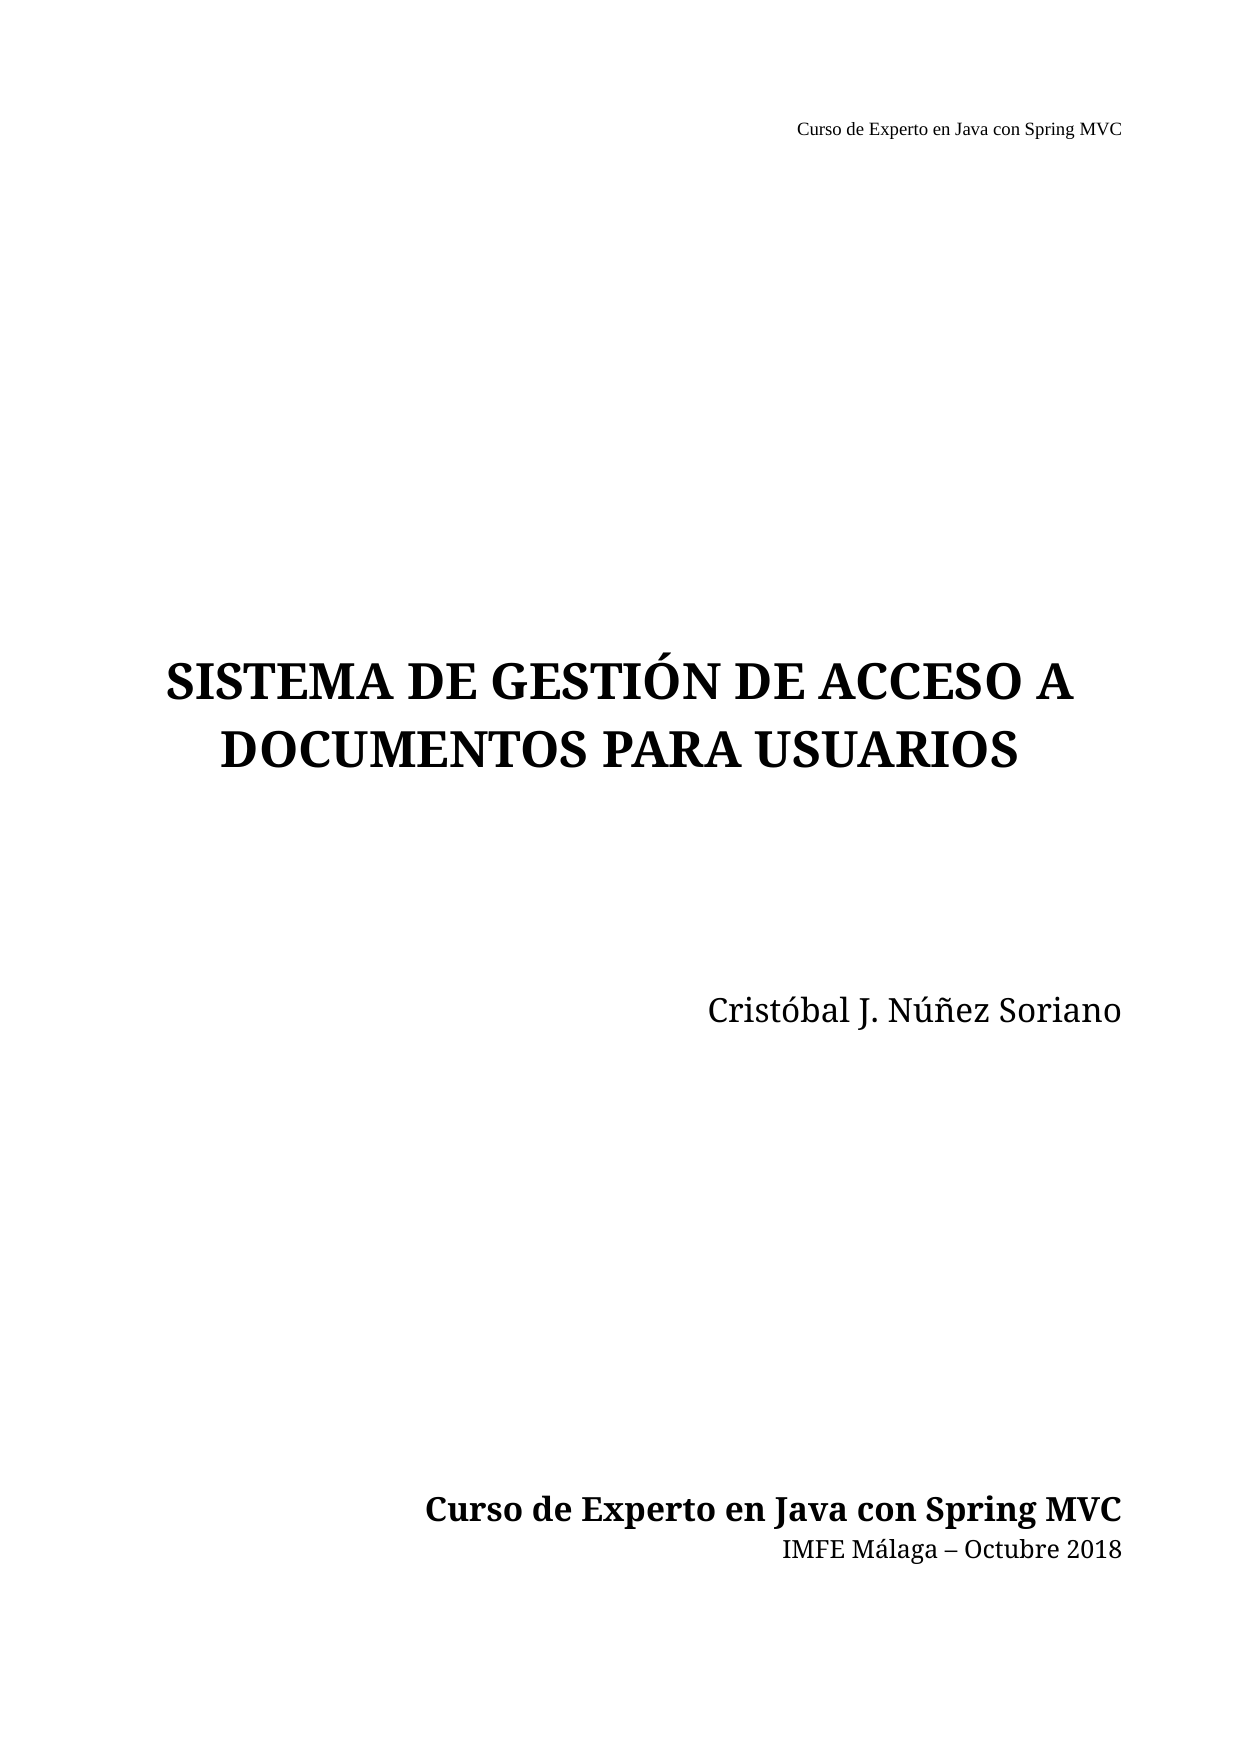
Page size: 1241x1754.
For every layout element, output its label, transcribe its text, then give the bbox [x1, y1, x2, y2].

text SISTEMA DE GESTIÓN DE ACCESO A DOCUMENTOS PARA USUARIOS [118, 646, 1122, 782]
text IMFE Málaga – Octubre 2018 [118, 1532, 1122, 1566]
text Curso de Experto en Java con Spring MVC [118, 1486, 1122, 1532]
text Cristóbal J. Núñez Soriano [118, 987, 1122, 1032]
